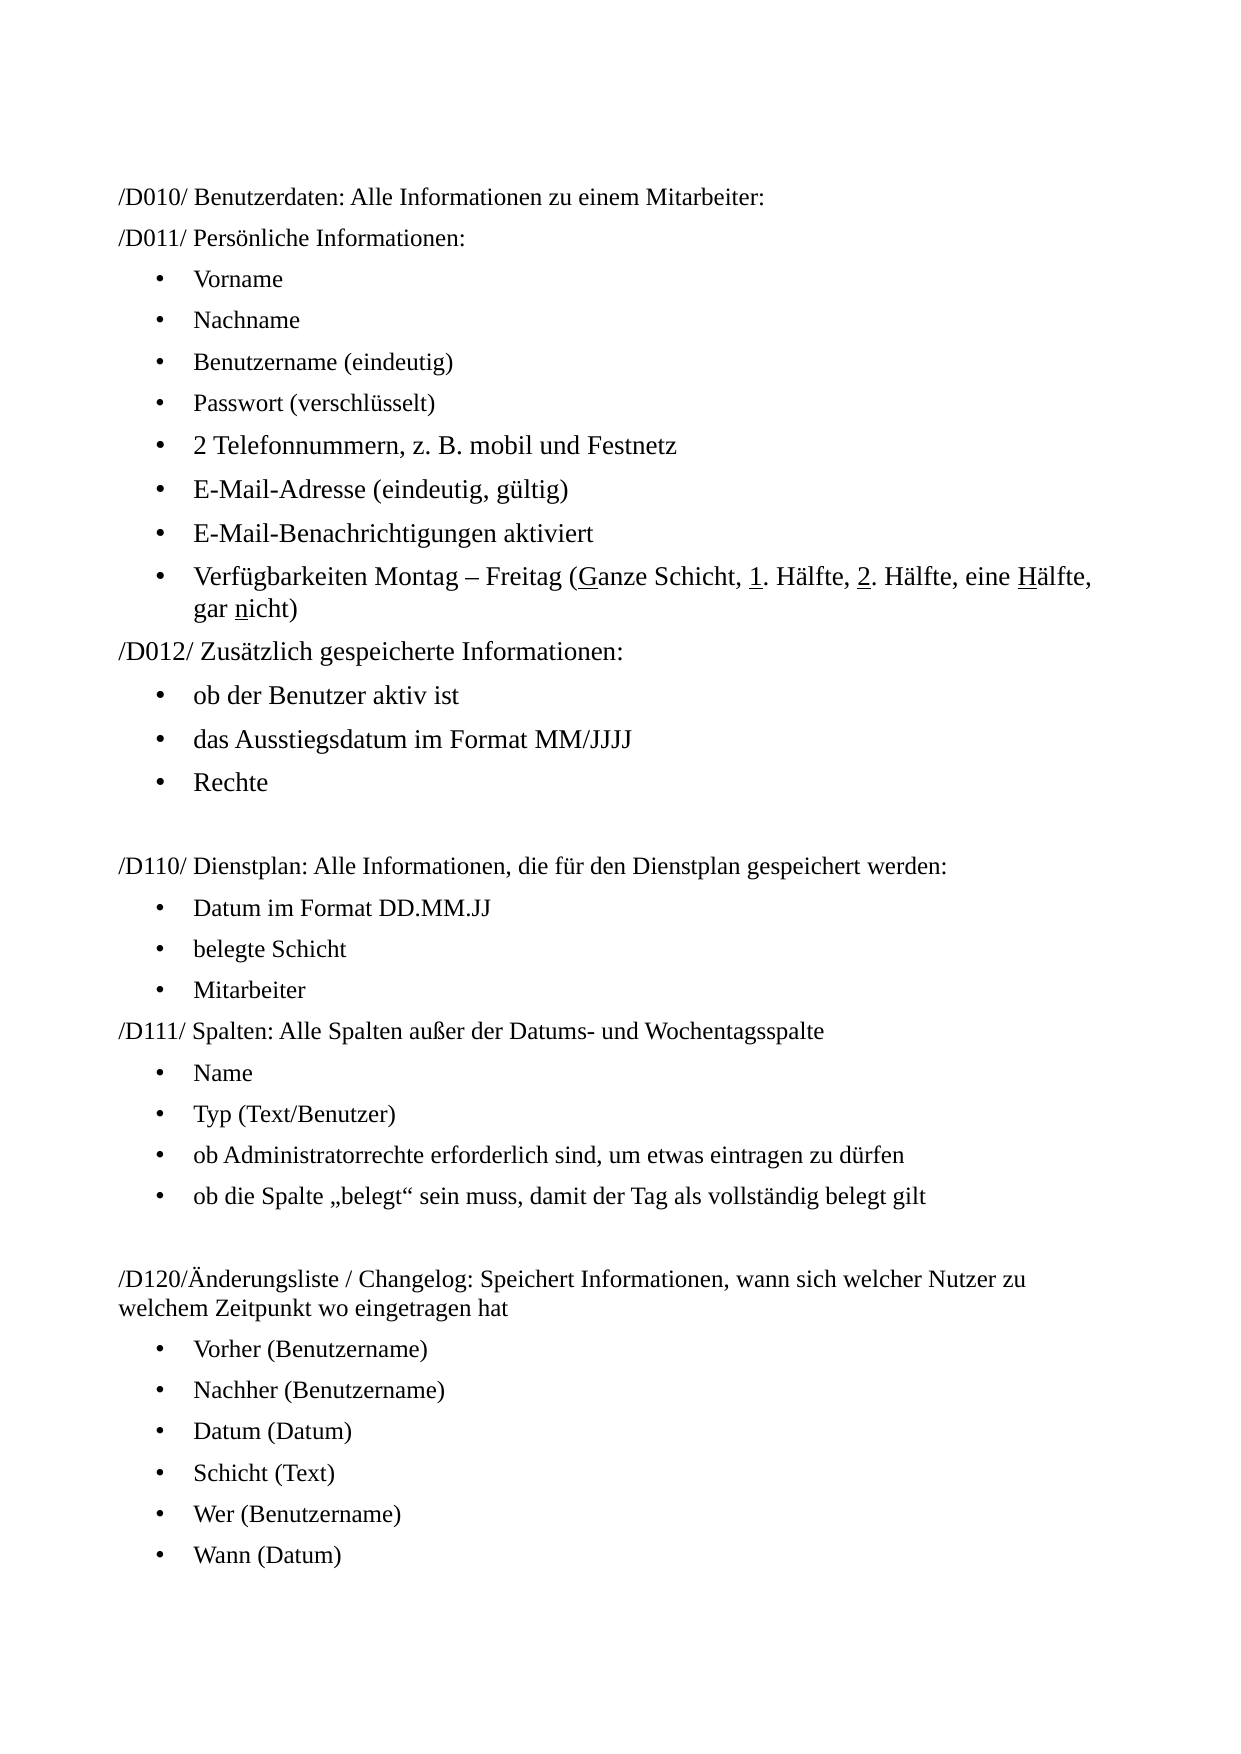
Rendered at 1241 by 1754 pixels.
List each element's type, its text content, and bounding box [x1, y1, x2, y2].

list Passwort (verschlüsselt) [156, 388, 1122, 417]
list Verfügbarkeiten Montag – Freitag (Ganze Schicht, 1. Hälfte, 2. Hälfte, eine Hälfte, gar nicht) [156, 560, 1122, 623]
text /D012/ Zusätzlich gespeicherte Informationen: [118, 635, 1122, 666]
list 2 Telefonnummern, z. B. mobil und Festnetz [156, 429, 1122, 460]
list Benutzername (eindeutig) [156, 347, 1122, 375]
list Vorher (Benutzername) [156, 1334, 1122, 1363]
list Vorname [156, 264, 1122, 293]
list Nachname [156, 305, 1122, 334]
list belegte Schicht [156, 934, 1122, 963]
list das Ausstiegsdatum im Format MM/JJJJ [156, 723, 1122, 754]
list Nachher (Benutzername) [156, 1375, 1122, 1404]
text /D010/ Benutzerdaten: Alle Informationen zu einem Mitarbeiter: [118, 182, 1122, 210]
list Wer (Benutzername) [156, 1499, 1122, 1528]
list ob Administratorrechte erforderlich sind, um etwas eintragen zu dürfen [156, 1140, 1122, 1169]
text /D111/ Spalten: Alle Spalten außer der Datums- und Wochentagsspalte [118, 1016, 1122, 1045]
list Wann (Datum) [156, 1540, 1122, 1569]
list Mitarbeiter [156, 975, 1122, 1004]
text /D011/ Persönliche Informationen: [118, 223, 1122, 252]
list Datum (Datum) [156, 1416, 1122, 1445]
list Datum im Format DD.MM.JJ [156, 893, 1122, 921]
text /D110/ Dienstplan: Alle Informationen, die für den Dienstplan gespeichert werden: [118, 851, 1122, 880]
list Typ (Text/Benutzer) [156, 1099, 1122, 1128]
list ob der Benutzer aktiv ist [156, 679, 1122, 710]
list E-Mail-Benachrichtigungen aktiviert [156, 517, 1122, 548]
list E-Mail-Adresse (eindeutig, gültig) [156, 473, 1122, 504]
list Schicht (Text) [156, 1458, 1122, 1486]
list Rechte [156, 766, 1122, 798]
list Name [156, 1058, 1122, 1086]
text /D120/Änderungsliste / Changelog: Speichert Informationen, wann sich welcher Nutzer zu welchem Zeitpunkt wo eingetragen hat [118, 1264, 1122, 1321]
list ob die Spalte „belegt“ sein muss, damit der Tag als vollständig belegt gilt [156, 1181, 1122, 1210]
